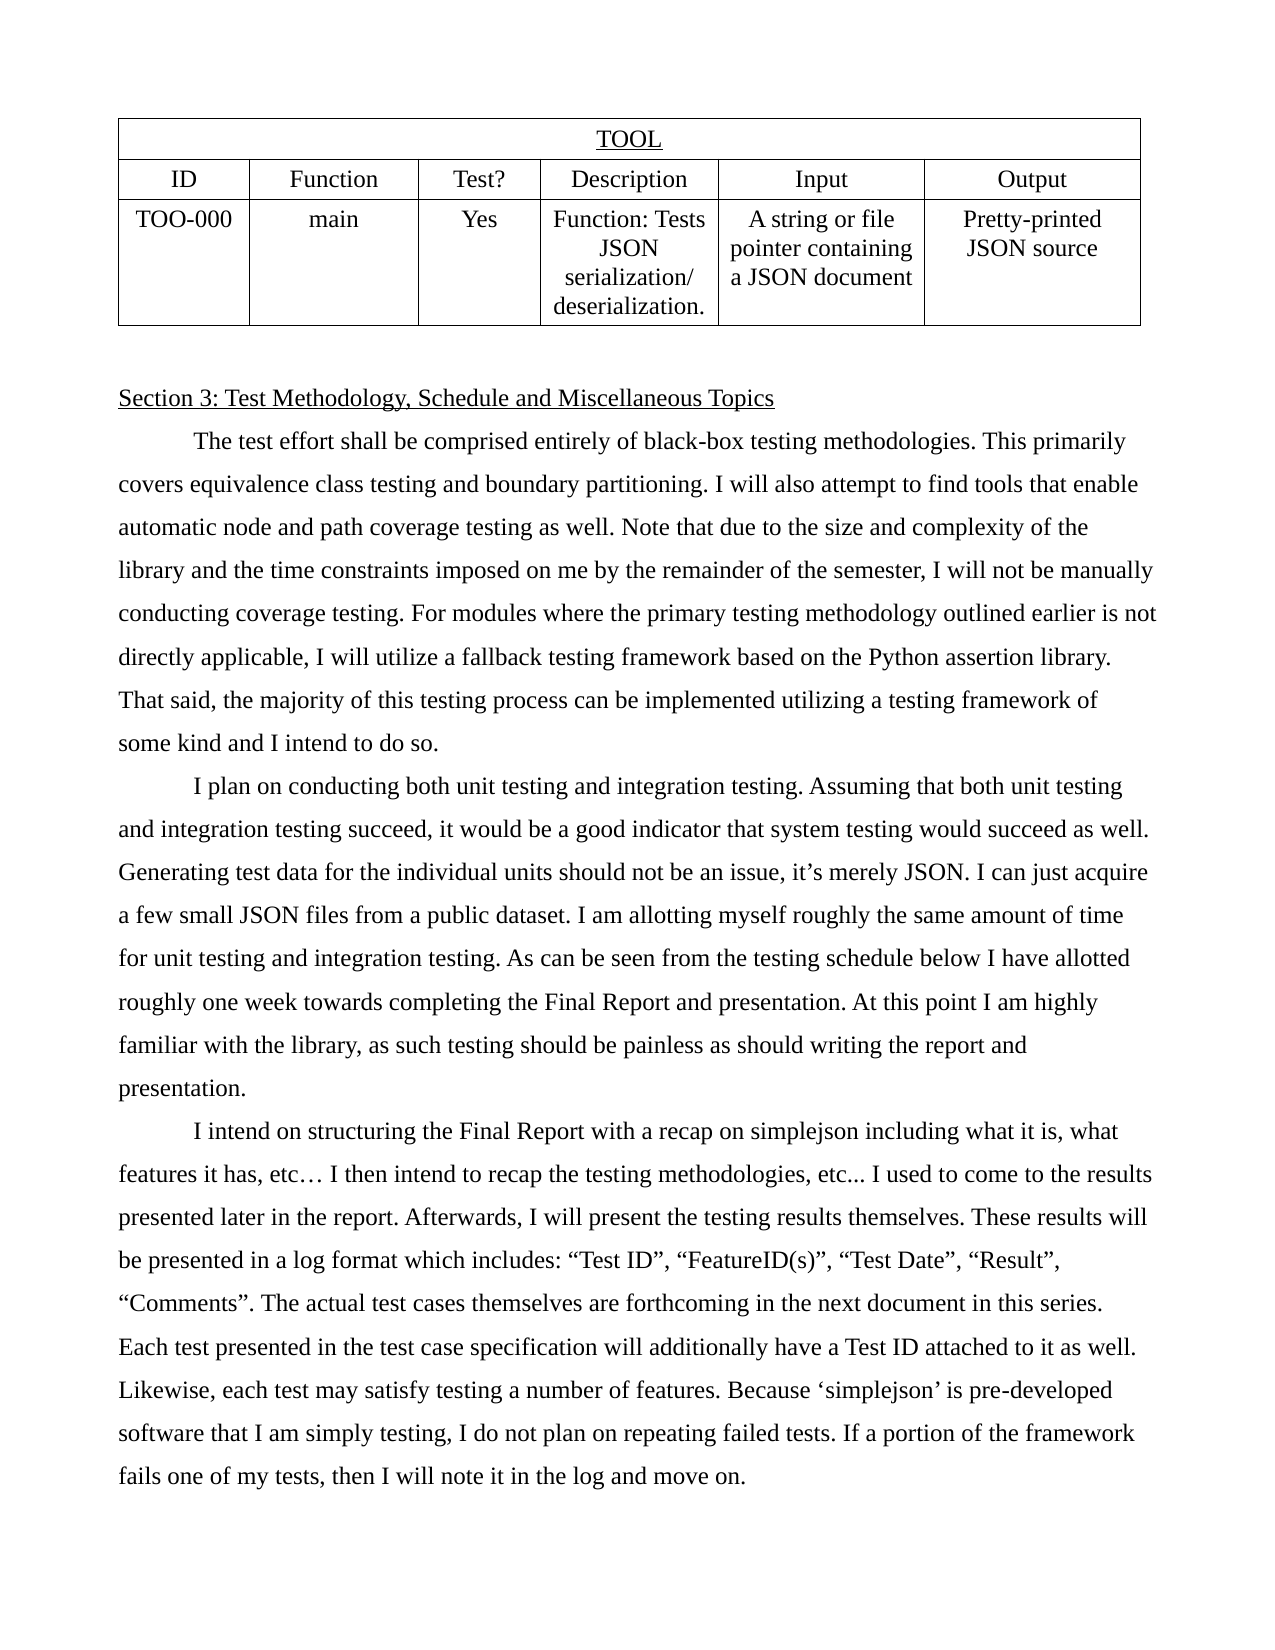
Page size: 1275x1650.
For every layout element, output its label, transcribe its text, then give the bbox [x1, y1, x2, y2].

table_cell Function: Tests JSON serialization/ deserialization. [541, 200, 718, 325]
table_header TOOL [119, 119, 1140, 158]
table_cell A string or file pointer containing a JSON document [719, 200, 924, 325]
table_cell Yes [419, 200, 540, 325]
table_cell Test? [419, 160, 540, 199]
table_cell main [250, 200, 418, 325]
table_cell Description [541, 160, 718, 199]
table_cell ID [119, 160, 249, 199]
text I intend on structuring the Final Report with a recap on simplejson including what it is, what features it has, etc… I then intend to recap the testing methodologies, etc... I used to come to the results presented later in the report. Afterwards, I will present the testing results themselves. These results will be presented in a log format which includes: “Test ID”, “FeatureID(s)”, “Test Date”, “Result”, “Comments”. The actual test cases themselves are forthcoming in the next document in this series. Each test presented in the test case specification will additionally have a Test ID attached to it as well. Likewise, each test may satisfy testing a number of features. Because ‘simplejson’ is pre‑developed software that I am simply testing, I do not plan on repeating failed tests. If a portion of the framework fails one of my tests, then I will note it in the log and move on. [118, 1116, 1157, 1490]
text I plan on conducting both unit testing and integration testing. Assuming that both unit testing and integration testing succeed, it would be a good indicator that system testing would succeed as well. Generating test data for the individual units should not be an issue, it’s merely JSON. I can just acquire a few small JSON files from a public dataset. I am allotting myself roughly the same amount of time for unit testing and integration testing. As can be seen from the testing schedule below I have allotted roughly one week towards completing the Final Report and presentation. At this point I am highly familiar with the library, as such testing should be painless as should writing the report and presentation. [118, 771, 1157, 1102]
table_cell Function [250, 160, 418, 199]
table_cell Input [719, 160, 924, 199]
table_cell TOO-000 [119, 200, 249, 325]
text Section 3: Test Methodology, Schedule and Miscellaneous Topics [118, 383, 1157, 412]
text The test effort shall be comprised entirely of black‑box testing methodologies. This primarily covers equivalence class testing and boundary partitioning. I will also attempt to find tools that enable automatic node and path coverage testing as well. Note that due to the size and complexity of the library and the time constraints imposed on me by the remainder of the semester, I will not be manually conducting coverage testing. For modules where the primary testing methodology outlined earlier is not directly applicable, I will utilize a fallback testing framework based on the Python assertion library. That said, the majority of this testing process can be implemented utilizing a testing framework of some kind and I intend to do so. [118, 426, 1157, 757]
table_cell Output [925, 160, 1140, 199]
table_cell Pretty-printed JSON source [925, 200, 1140, 325]
